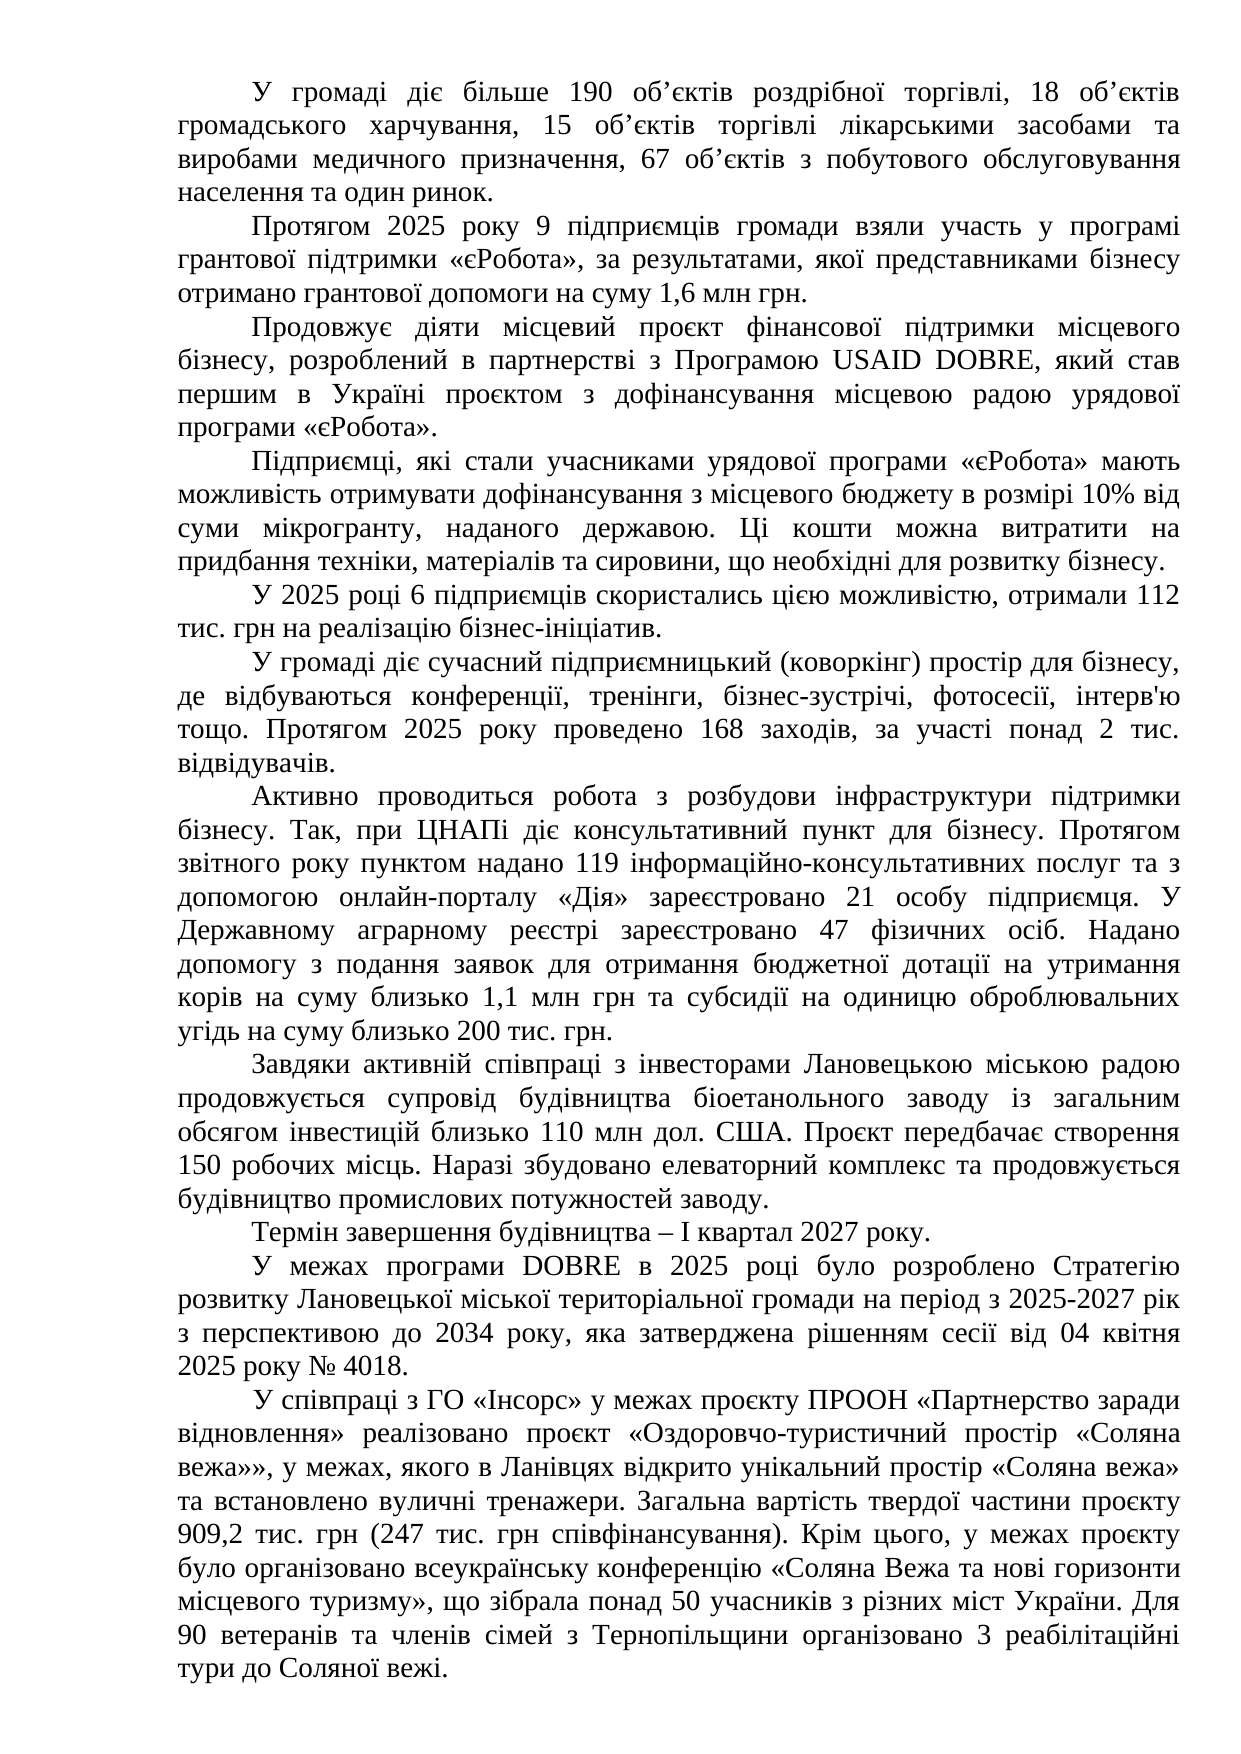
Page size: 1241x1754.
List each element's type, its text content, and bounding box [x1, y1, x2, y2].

text У співпраці з ГО «Інсорс» у межах проєкту ПРООН «Партнерство заради відновлення» реалізовано проєкт «Оздоровчо-туристичний простір «Соляна вежа»», у межах, якого в Ланівцях відкрито унікальний простір «Соляна вежа» та встановлено вуличні тренажери. Загальна вартість твердої частини проєкту 909,2 тис. грн (247 тис. грн співфінансування). Крім цього, у межах проєкту було організовано всеукраїнську конференцію «Соляна Вежа та нові горизонти місцевого туризму», що зібрала понад 50 учасників з різних міст України. Для 90 ветеранів та членів сімей з Тернопільщини організовано 3 реабілітаційні тури до Соляної вежі. [177, 1382, 1181, 1684]
text У межах програми DOBRE в 2025 році було розроблено Стратегію розвитку Лановецької міської територіальної громади на період з 2025-2027 рік з перспективою до 2034 року, яка затверджена рішенням сесії від 04 квітня 2025 року № 4018. [177, 1248, 1181, 1382]
text У громаді діє більше 190 об’єктів роздрібної торгівлі, 18 об’єктів громадського харчування, 15 об’єктів торгівлі лікарськими засобами та виробами медичного призначення, 67 об’єктів з побутового обслуговування населення та один ринок. [177, 74, 1181, 208]
text У громаді діє сучасний підприємницький (коворкінг) простір для бізнесу, де відбуваються конференції, тренінги, бізнес-зустрічі, фотосесії, інтерв'ю тощо. Протягом 2025 року проведено 168 заходів, за участі понад 2 тис. відвідувачів. [177, 644, 1181, 778]
text Завдяки активній співпраці з інвесторами Лановецькою міською радою продовжується супровід будівництва біоетанольного заводу із загальним обсягом інвестицій близько 110 млн дол. США. Проєкт передбачає створення 150 робочих місць. Наразі збудовано елеваторний комплекс та продовжується будівництво промислових потужностей заводу. [177, 1047, 1181, 1214]
text Активно проводиться робота з розбудови інфраструктури підтримки бізнесу. Так, при ЦНАПі діє консультативний пункт для бізнесу. Протягом звітного року пунктом надано 119 інформаційно-консультативних послуг та з допомогою онлайн-порталу «Дія» зареєстровано 21 особу підприємця. У Державному аграрному реєстрі зареєстровано 47 фізичних осіб. Надано допомогу з подання заявок для отримання бюджетної дотації на утримання корів на суму близько 1,1 млн грн та субсидії на одиницю оброблювальних угідь на суму близько 200 тис. грн. [177, 778, 1181, 1047]
text Підприємці, які стали учасниками урядової програми «єРобота» мають можливість отримувати дофінансування з місцевого бюджету в розмірі 10% від суми мікрогранту, наданого державою. Ці кошти можна витратити на придбання техніки, матеріалів та сировини, що необхідні для розвитку бізнесу. [177, 443, 1181, 577]
text Протягом 2025 року 9 підприємців громади взяли участь у програмі грантової підтримки «єРобота», за результатами, якої представниками бізнесу отримано грантової допомоги на суму 1,6 млн грн. [177, 208, 1181, 309]
text У 2025 році 6 підприємців скористались цією можливістю, отримали 112 тис. грн на реалізацію бізнес-ініціатив. [177, 577, 1181, 644]
text Термін завершення будівництва – I квартал 2027 року. [177, 1214, 1181, 1248]
text Продовжує діяти місцевий проєкт фінансової підтримки місцевого бізнесу, розроблений в партнерстві з Програмою USAID DOBRE, який став першим в Україні проєктом з дофінансування місцевою радою урядової програми «єРобота». [177, 309, 1181, 443]
